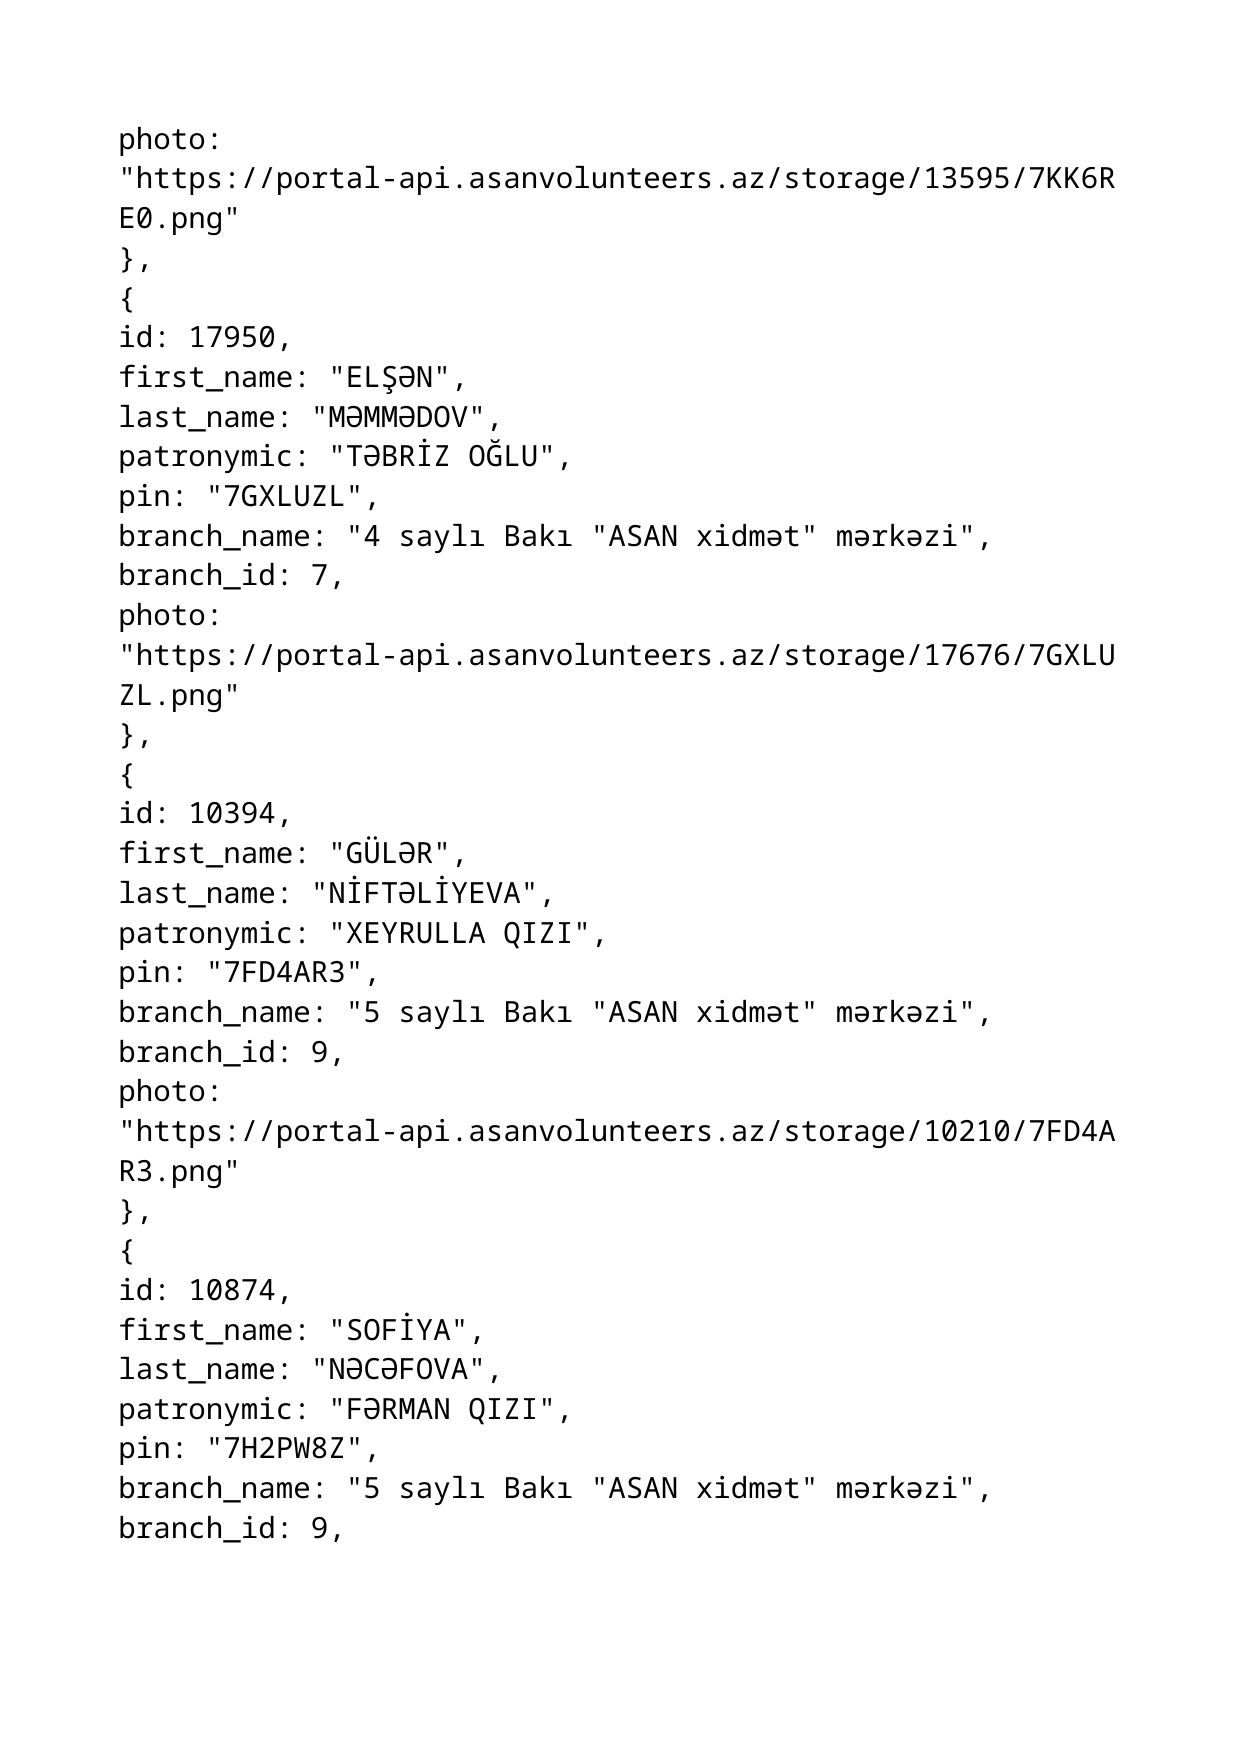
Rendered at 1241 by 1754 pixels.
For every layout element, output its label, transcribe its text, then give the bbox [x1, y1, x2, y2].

text first_name: "GÜLƏR", [118, 832, 1122, 872]
text photo: "https://portal-api.asanvolunteers.az/storage/17676/7GXLUZL.png" [118, 594, 1122, 713]
text { [118, 753, 1122, 793]
text branch_id: 7, [118, 555, 1122, 594]
text }, [118, 1190, 1122, 1229]
text }, [118, 713, 1122, 753]
text last_name: "NİFTƏLİYEVA", [118, 872, 1122, 912]
text patronymic: "XEYRULLA QIZI", [118, 912, 1122, 952]
text branch_name: "5 saylı Bakı "ASAN xidmət" mərkəzi", [118, 991, 1122, 1031]
text first_name: "SOFİYA", [118, 1309, 1122, 1348]
text id: 17950, [118, 317, 1122, 356]
text { [118, 1229, 1122, 1269]
text pin: "7H2PW8Z", [118, 1428, 1122, 1467]
text photo: "https://portal-api.asanvolunteers.az/storage/10210/7FD4AR3.png" [118, 1071, 1122, 1190]
text patronymic: "FƏRMAN QIZI", [118, 1388, 1122, 1428]
text pin: "7FD4AR3", [118, 952, 1122, 991]
text patronymic: "TƏBRİZ OĞLU", [118, 436, 1122, 475]
text { [118, 277, 1122, 317]
text id: 10394, [118, 793, 1122, 832]
text last_name: "MƏMMƏDOV", [118, 396, 1122, 436]
text branch_id: 9, [118, 1507, 1122, 1547]
text branch_id: 9, [118, 1031, 1122, 1071]
text pin: "7GXLUZL", [118, 475, 1122, 515]
text photo: "https://portal-api.asanvolunteers.az/storage/13595/7KK6RE0.png" [118, 118, 1122, 237]
text branch_name: "4 saylı Bakı "ASAN xidmət" mərkəzi", [118, 515, 1122, 555]
text first_name: "ELŞƏN", [118, 356, 1122, 396]
text last_name: "NƏCƏFOVA", [118, 1348, 1122, 1388]
text id: 10874, [118, 1269, 1122, 1309]
text branch_name: "5 saylı Bakı "ASAN xidmət" mərkəzi", [118, 1467, 1122, 1507]
text }, [118, 237, 1122, 277]
